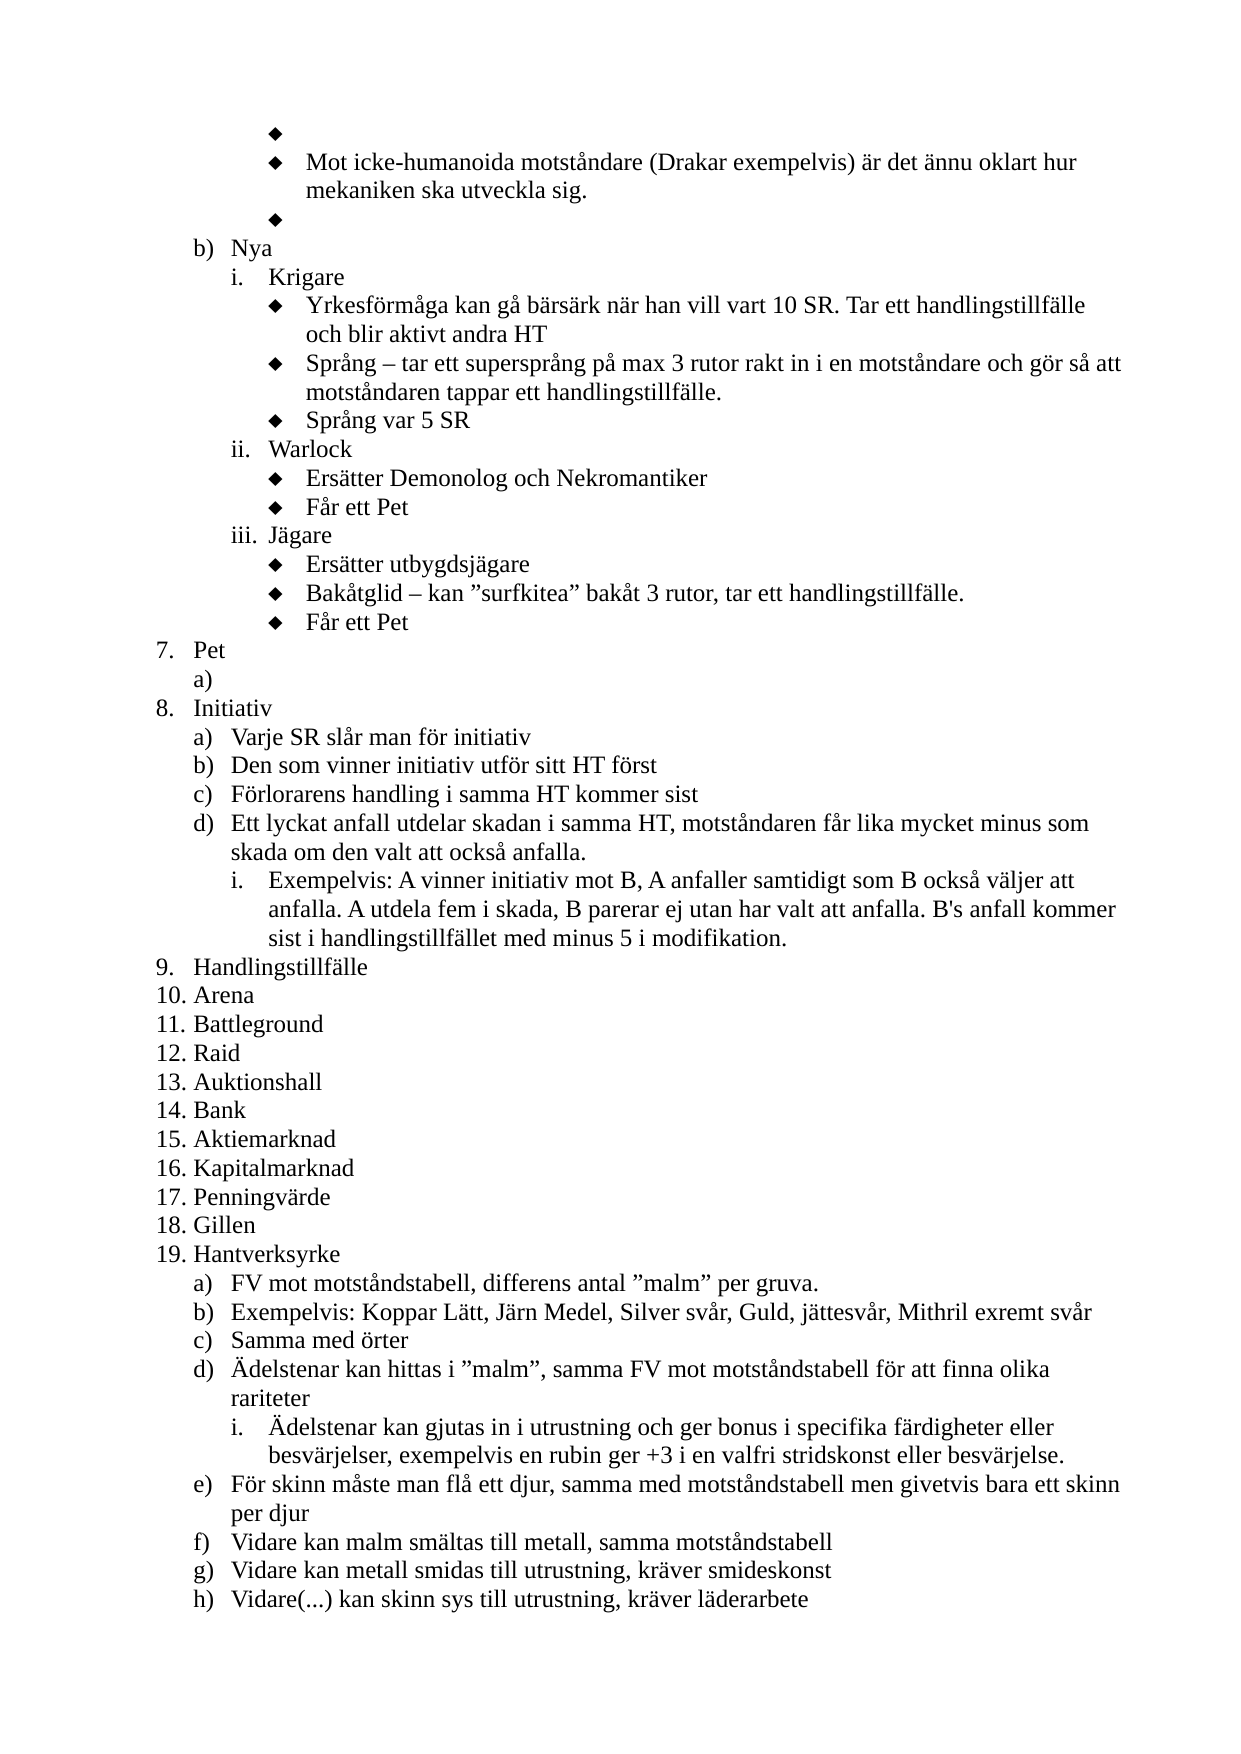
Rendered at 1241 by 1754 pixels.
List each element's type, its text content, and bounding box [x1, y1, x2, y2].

list Varje SR slår man för initiativ [193, 722, 1122, 751]
list Aktiemarknad [156, 1124, 1122, 1153]
list Vidare kan malm smältas till metall, samma motståndstabell [193, 1527, 1122, 1556]
list Jägare [231, 521, 1122, 549]
list FV mot motståndstabell, differens antal ”malm” per gruva. [193, 1268, 1122, 1297]
list Hantverksyrke [156, 1239, 1122, 1268]
list Ersätter Demonolog och Nekromantiker [268, 463, 1122, 492]
list Krigare [231, 262, 1122, 291]
list För skinn måste man flå ett djur, samma med motståndstabell men givetvis bara ett skinn per djur [193, 1469, 1122, 1527]
list Vidare(...) kan skinn sys till utrustning, kräver läderarbete [193, 1584, 1122, 1613]
list Ädelstenar kan hittas i ”malm”, samma FV mot motståndstabell för att finna olika rariteter [193, 1354, 1122, 1412]
list Raid [156, 1038, 1122, 1067]
list Vidare kan metall smidas till utrustning, kräver smideskonst [193, 1556, 1122, 1584]
list Pet [156, 636, 1122, 664]
list Warlock [231, 434, 1122, 463]
list Får ett Pet [268, 607, 1122, 636]
list Initiativ [156, 693, 1122, 722]
list Samma med örter [193, 1326, 1122, 1354]
list Nya [193, 233, 1122, 262]
list Mot icke-humanoida motståndare (Drakar exempelvis) är det ännu oklart hur mekaniken ska utveckla sig. [268, 147, 1122, 204]
list Ett lyckat anfall utdelar skadan i samma HT, motståndaren får lika mycket minus som skada om den valt att också anfalla. [193, 808, 1122, 866]
list Exempelvis: A vinner initiativ mot B, A anfaller samtidigt som B också väljer att anfalla. A utdela fem i skada, B parerar ej utan har valt att anfalla. B's anfall kommer sist i handlingstillfället med minus 5 i modifikation. [231, 866, 1122, 952]
list Exempelvis: Koppar Lätt, Järn Medel, Silver svår, Guld, jättesvår, Mithril exremt svår [193, 1297, 1122, 1326]
list Bakåtglid – kan ”surfkitea” bakåt 3 rutor, tar ett handlingstillfälle. [268, 578, 1122, 607]
list Ersätter utbygdsjägare [268, 549, 1122, 578]
list Ädelstenar kan gjutas in i utrustning och ger bonus i specifika färdigheter eller besvärjelser, exempelvis en rubin ger +3 i en valfri stridskonst eller besvärjelse. [231, 1412, 1122, 1469]
list Yrkesförmåga kan gå bärsärk när han vill vart 10 SR. Tar ett handlingstillfälle och blir aktivt andra HT [268, 291, 1122, 348]
list Gillen [156, 1211, 1122, 1239]
list Bank [156, 1096, 1122, 1124]
list Auktionshall [156, 1067, 1122, 1096]
list Språng var 5 SR [268, 406, 1122, 434]
list Handlingstillfälle [156, 952, 1122, 981]
list Arena [156, 981, 1122, 1009]
list Förlorarens handling i samma HT kommer sist [193, 779, 1122, 808]
list Språng – tar ett supersprång på max 3 rutor rakt in i en motståndare och gör så att motståndaren tappar ett handlingstillfälle. [268, 348, 1122, 406]
list Penningvärde [156, 1182, 1122, 1211]
list Den som vinner initiativ utför sitt HT först [193, 751, 1122, 779]
list Battleground [156, 1009, 1122, 1038]
list Får ett Pet [268, 492, 1122, 521]
list Kapitalmarknad [156, 1153, 1122, 1182]
